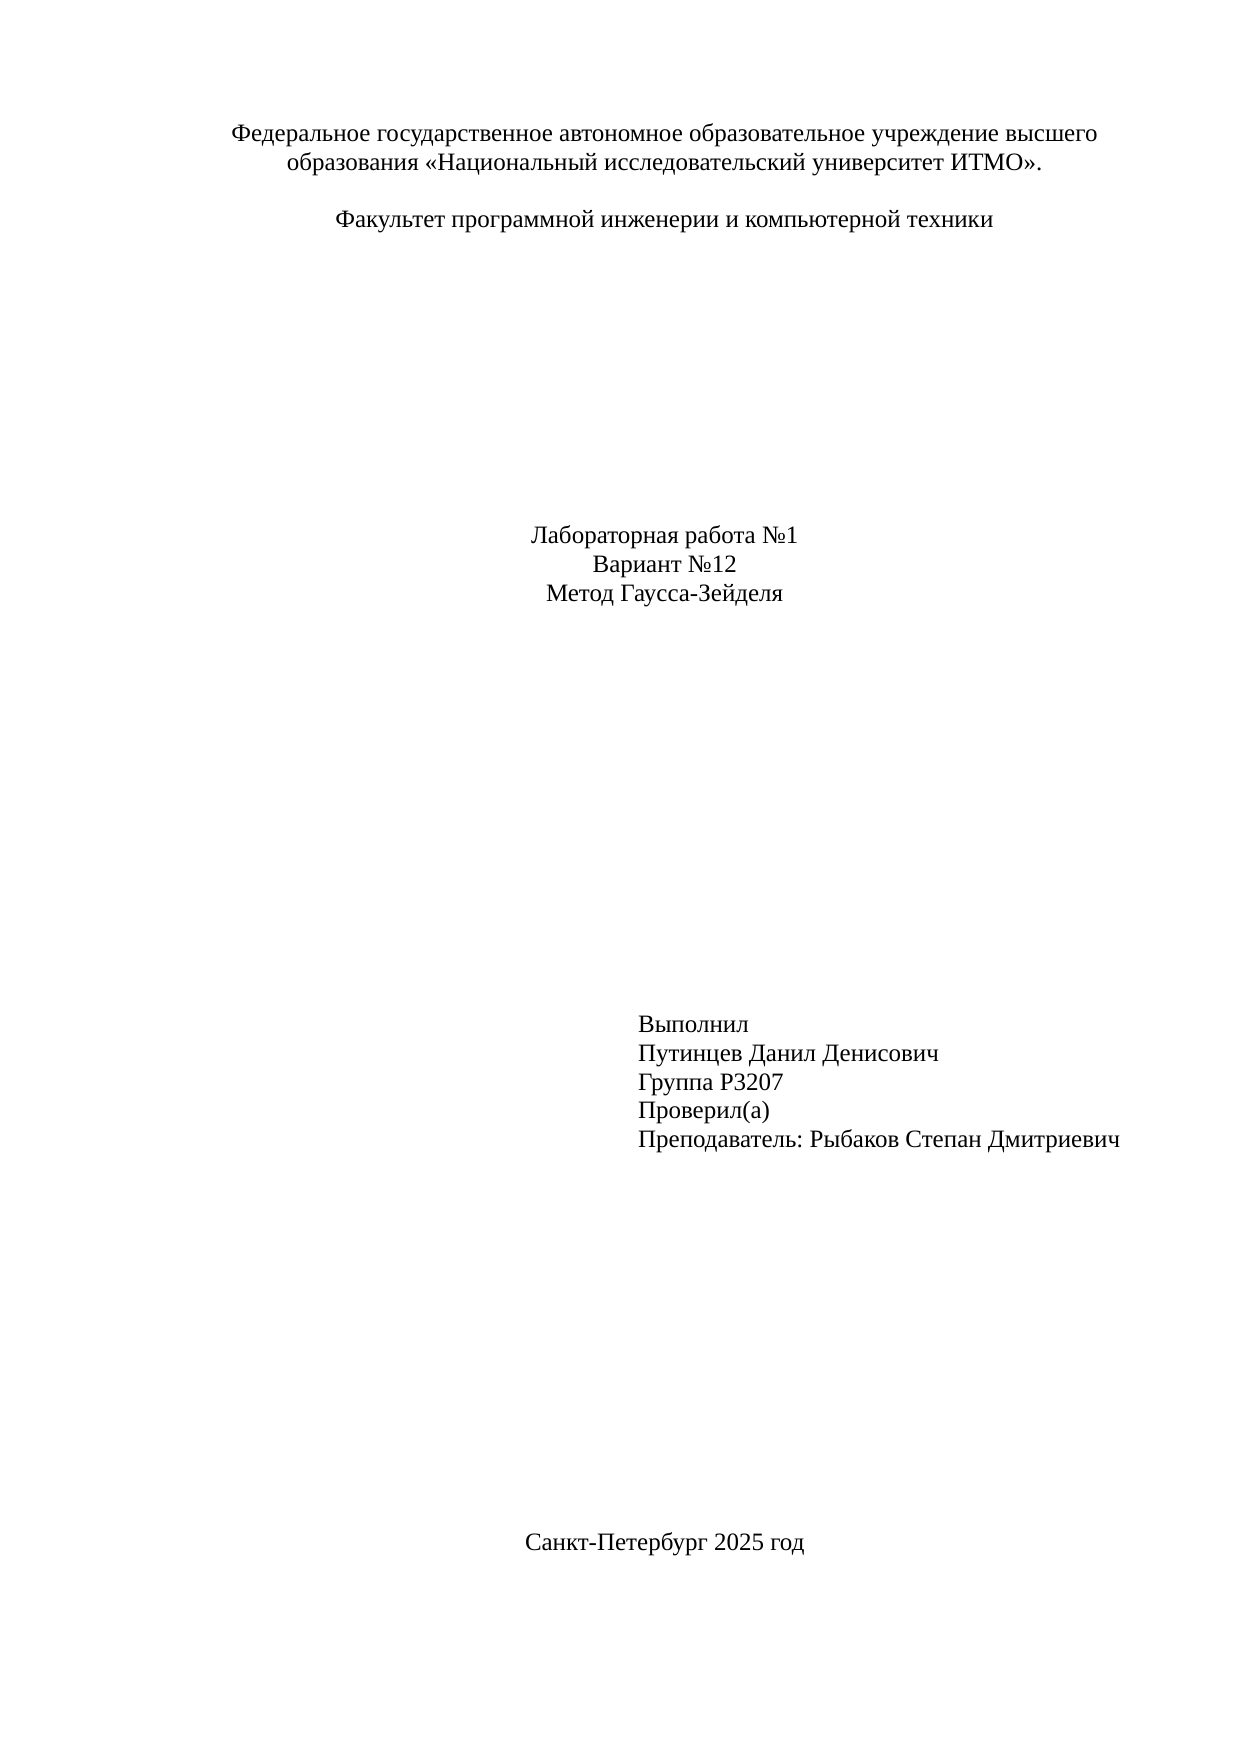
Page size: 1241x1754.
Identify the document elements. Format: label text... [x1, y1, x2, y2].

text Преподаватель: Рыбаков Степан Дмитриевич [638, 1124, 1152, 1153]
text Вариант №12 [177, 549, 1152, 578]
text Метод Гаусса-Зейделя [177, 578, 1152, 607]
text Выполнил [638, 1009, 1152, 1038]
text Федеральное государственное автономное образовательное учреждение высшего образования «Национальный исследовательский университет ИТМО». [177, 118, 1152, 176]
text Факультет программной инженерии и компьютерной техники [177, 204, 1152, 233]
text Лабораторная работа №1 [177, 521, 1152, 549]
text Группа P3207 [638, 1067, 1152, 1096]
text Проверил(а) [638, 1096, 1152, 1124]
text Путинцев Данил Денисович [638, 1038, 1152, 1067]
text Санкт-Петербург 2025 год [177, 1527, 1152, 1556]
